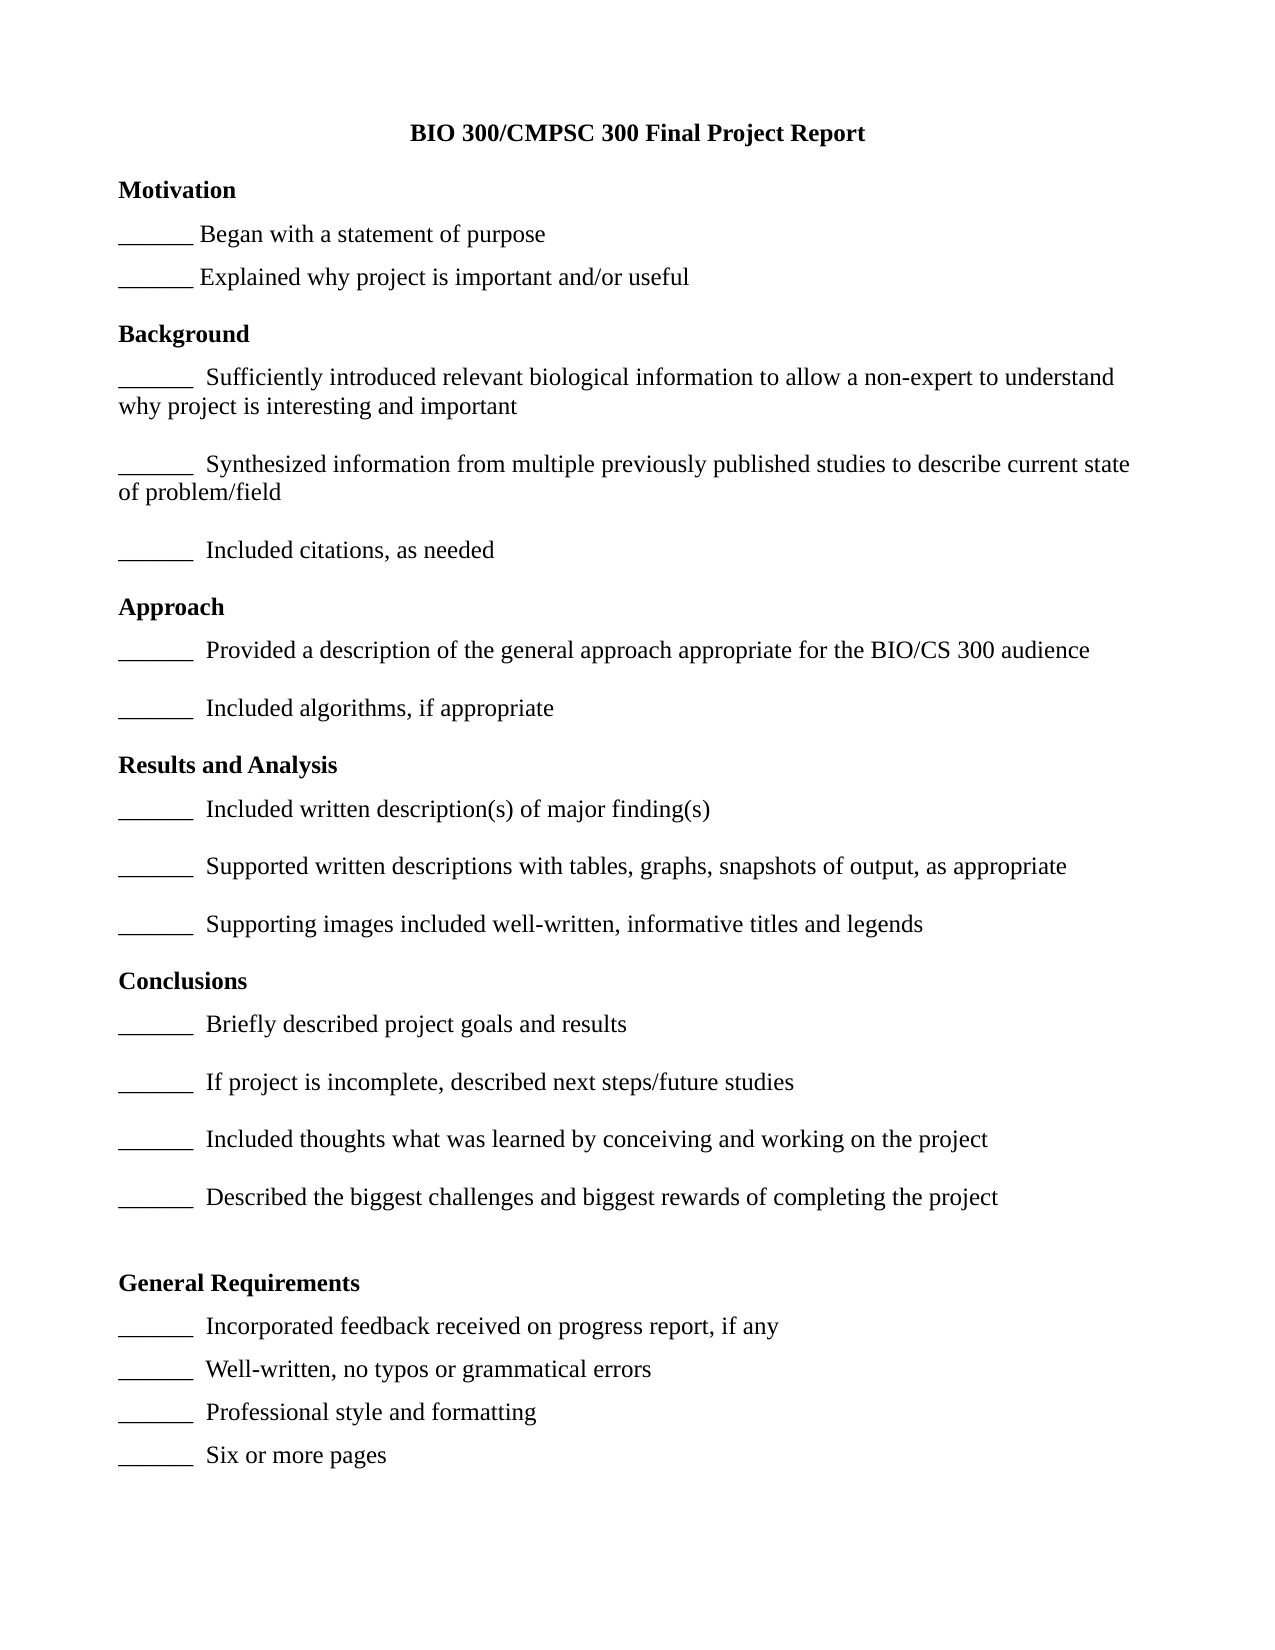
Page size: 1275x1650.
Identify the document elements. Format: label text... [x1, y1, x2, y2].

text ______ Included algorithms, if appropriate [118, 693, 1157, 722]
text Approach [118, 592, 1157, 621]
text ______ Included thoughts what was learned by conceiving and working on the project [118, 1124, 1157, 1153]
text ______ Incorporated feedback received on progress report, if any [118, 1311, 1157, 1340]
text ______ Supporting images included well-written, informative titles and legends [118, 909, 1157, 937]
text ______ Six or more pages [118, 1441, 1157, 1469]
text ______ Began with a statement of purpose [118, 219, 1157, 247]
text ______ Explained why project is important and/or useful [118, 262, 1157, 291]
text ______ Professional style and formatting [118, 1397, 1157, 1426]
text General Requirements [118, 1268, 1157, 1297]
text ______ Briefly described project goals and results [118, 1009, 1157, 1038]
text ______ If project is incomplete, described next steps/future studies [118, 1067, 1157, 1096]
text ______ Well-written, no typos or grammatical errors [118, 1354, 1157, 1383]
text ______ Included citations, as needed [118, 535, 1157, 564]
text ______ Synthesized information from multiple previously published studies to describe current state of problem/field [118, 449, 1157, 506]
text Motivation [118, 176, 1157, 204]
text Background [118, 319, 1157, 348]
text Conclusions [118, 966, 1157, 995]
text ______ Included written description(s) of major finding(s) [118, 794, 1157, 822]
text ______ Provided a description of the general approach appropriate for the BIO/CS 300 audience [118, 636, 1157, 664]
text ______ Supported written descriptions with tables, graphs, snapshots of output, as appropriate [118, 851, 1157, 880]
text ______ Described the biggest challenges and biggest rewards of completing the project [118, 1182, 1157, 1211]
text Results and Analysis [118, 751, 1157, 779]
text ______ Sufficiently introduced relevant biological information to allow a non-expert to understand why project is interesting and important [118, 362, 1157, 420]
text BIO 300/CMPSC 300 Final Project Report [118, 118, 1157, 147]
